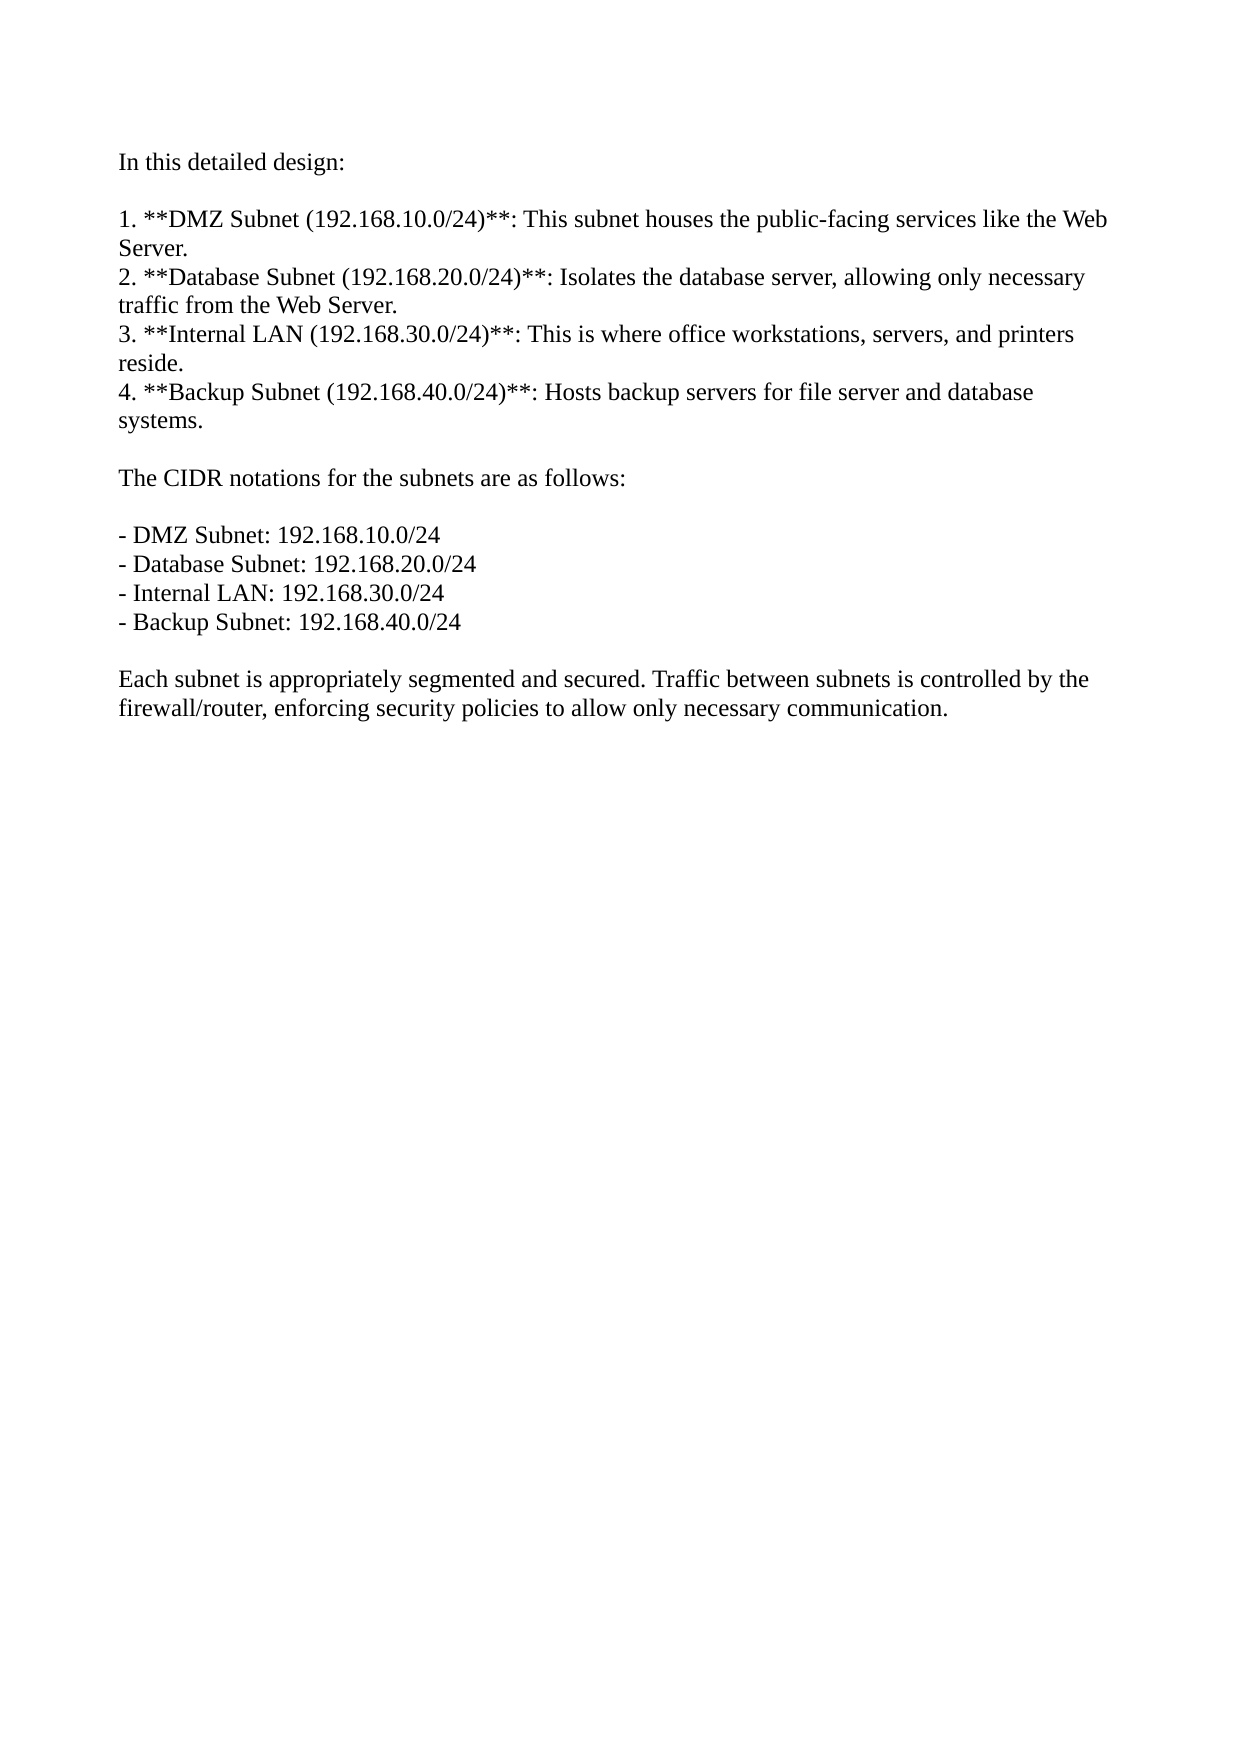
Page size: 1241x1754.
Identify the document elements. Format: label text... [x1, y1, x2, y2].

text 4. **Backup Subnet (192.168.40.0/24)**: Hosts backup servers for file server and database systems. [118, 377, 1122, 434]
text The CIDR notations for the subnets are as follows: [118, 463, 1122, 492]
text - DMZ Subnet: 192.168.10.0/24 [118, 521, 1122, 549]
text 2. **Database Subnet (192.168.20.0/24)**: Isolates the database server, allowing only necessary traffic from the Web Server. [118, 262, 1122, 319]
text 1. **DMZ Subnet (192.168.10.0/24)**: This subnet houses the public-facing services like the Web Server. [118, 204, 1122, 262]
text - Internal LAN: 192.168.30.0/24 [118, 578, 1122, 607]
text 3. **Internal LAN (192.168.30.0/24)**: This is where office workstations, servers, and printers reside. [118, 319, 1122, 377]
text - Backup Subnet: 192.168.40.0/24 [118, 607, 1122, 636]
text Each subnet is appropriately segmented and secured. Traffic between subnets is controlled by the firewall/router, enforcing security policies to allow only necessary communication. [118, 664, 1122, 722]
text - Database Subnet: 192.168.20.0/24 [118, 549, 1122, 578]
text In this detailed design: [118, 147, 1122, 176]
